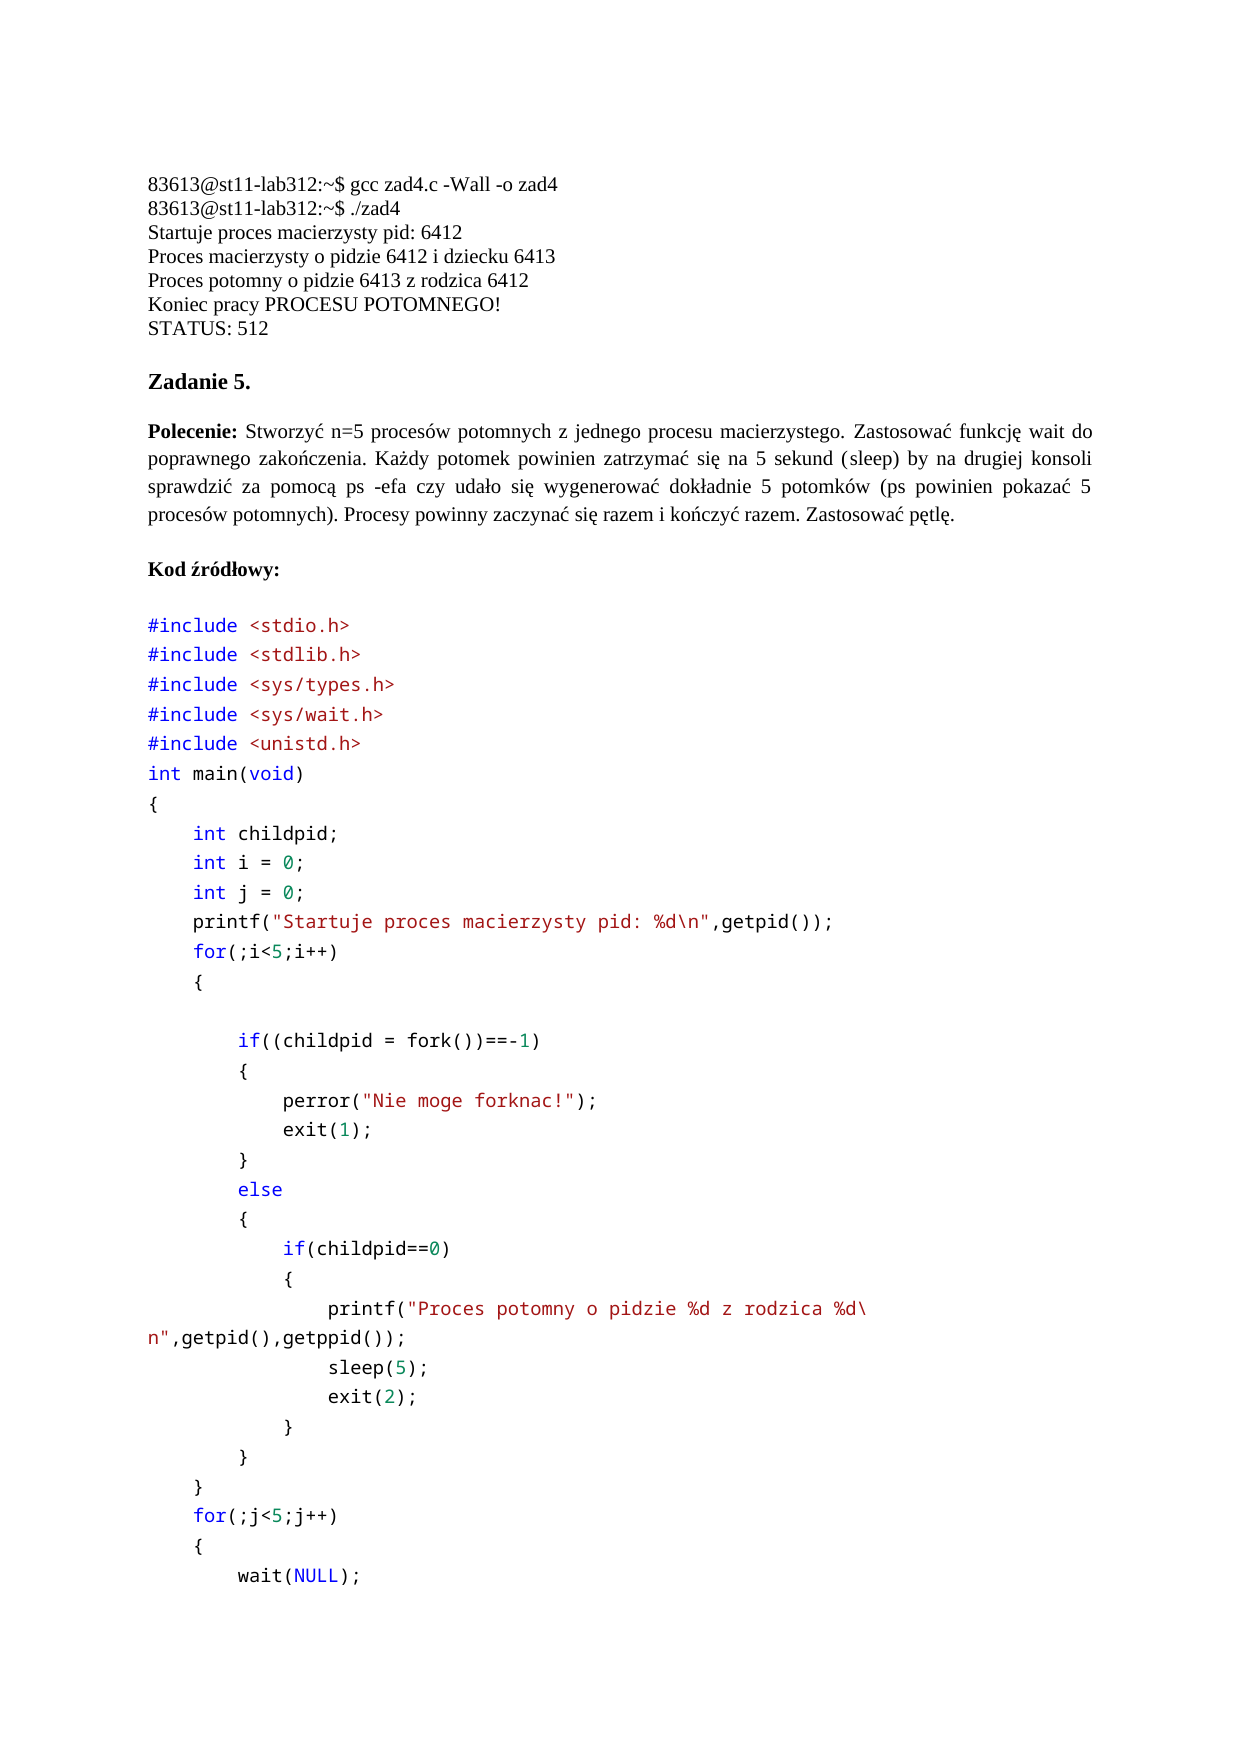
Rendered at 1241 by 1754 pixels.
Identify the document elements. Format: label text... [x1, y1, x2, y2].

text #include <unistd.h> [148, 727, 1093, 756]
text Startuje proces macierzysty pid: 6412 [148, 220, 1093, 244]
text for(;i<5;i++) [148, 934, 1093, 964]
text int childpid; [148, 816, 1093, 845]
text { [148, 786, 1093, 816]
text } [148, 1439, 1093, 1469]
text Zadanie 5. [148, 368, 1093, 394]
text exit(2); [148, 1380, 1093, 1409]
text Polecenie: Stworzyć n=5 procesów potomnych z jednego procesu macierzystego. Zastosować funkcję wait do poprawnego zakończenia. Każdy potomek powinien zatrzymać się na 5 sekund (sleep) by na drugiej konsoli sprawdzić za pomocą ps -efa czy udało się wygenerować dokładnie 5 potomków (ps powinien pokazać 5 procesów potomnych). Procesy powinny zaczynać się razem i kończyć razem. Zastosować pętlę. [148, 419, 1093, 526]
text exit(1); [148, 1112, 1093, 1142]
text } [148, 1469, 1093, 1498]
text #include <stdlib.h> [148, 637, 1093, 667]
text int j = 0; [148, 875, 1093, 905]
text if((childpid = fork())==-1) [148, 1023, 1093, 1053]
text #include <sys/wait.h> [148, 697, 1093, 727]
text wait(NULL); [148, 1558, 1093, 1587]
text { [148, 1528, 1093, 1558]
text { [148, 964, 1093, 994]
text else [148, 1172, 1093, 1202]
text perror("Nie moge forknac!"); [148, 1083, 1093, 1112]
text printf("Proces potomny o pidzie %d z rodzica %d\n",getpid(),getppid()); [148, 1291, 1093, 1350]
text Proces macierzysty o pidzie 6412 i dziecku 6413 [148, 244, 1093, 268]
text { [148, 1202, 1093, 1231]
text int main(void) [148, 756, 1093, 786]
text 83613@st11-lab312:~$ ./zad4 [148, 196, 1093, 220]
text #include <sys/types.h> [148, 667, 1093, 697]
text { [148, 1053, 1093, 1083]
text printf("Startuje proces macierzysty pid: %d\n",getpid()); [148, 905, 1093, 934]
text Koniec pracy PROCESU POTOMNEGO! [148, 292, 1093, 316]
text sleep(5); [148, 1350, 1093, 1380]
text Kod źródłowy: [148, 557, 1093, 581]
text STATUS: 512 [148, 316, 1093, 340]
text #include <stdio.h> [148, 612, 1093, 637]
text int i = 0; [148, 845, 1093, 875]
text Proces potomny o pidzie 6413 z rodzica 6412 [148, 268, 1093, 292]
text if(childpid==0) [148, 1231, 1093, 1261]
text 83613@st11-lab312:~$ gcc zad4.c -Wall -o zad4 [148, 172, 1093, 196]
text for(;j<5;j++) [148, 1498, 1093, 1528]
text } [148, 1409, 1093, 1439]
text { [148, 1261, 1093, 1291]
text } [148, 1142, 1093, 1172]
